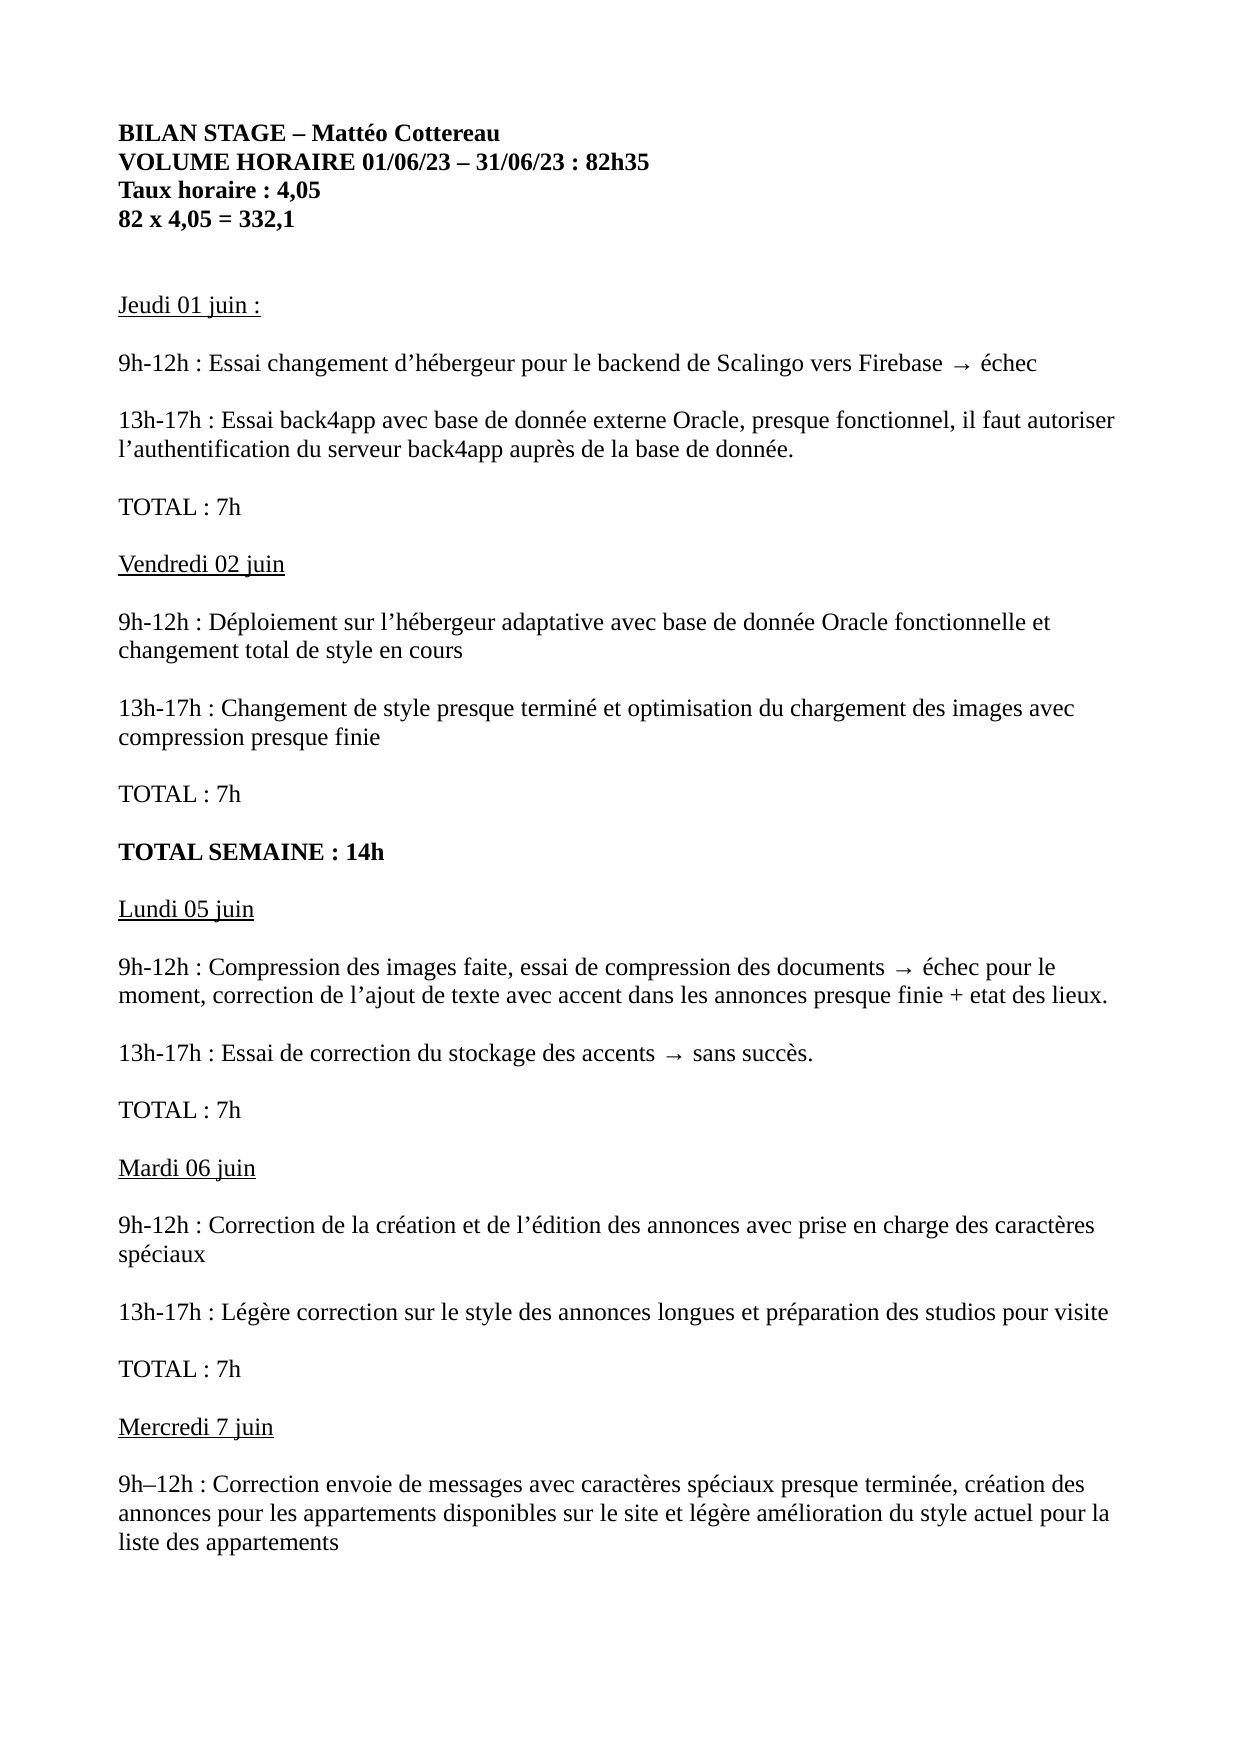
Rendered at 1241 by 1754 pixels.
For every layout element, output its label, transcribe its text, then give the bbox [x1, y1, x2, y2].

text TOTAL SEMAINE : 14h [118, 837, 1122, 866]
text Taux horaire : 4,05 [118, 176, 1122, 204]
text Vendredi 02 juin [118, 549, 1122, 578]
text 13h-17h : Changement de style presque terminé et optimisation du chargement des images avec compression presque finie [118, 693, 1122, 751]
text Jeudi 01 juin : [118, 291, 1122, 319]
text 13h-17h : Légère correction sur le style des annonces longues et préparation des studios pour visite [118, 1297, 1122, 1326]
text 9h–12h : Correction envoie de messages avec caractères spéciaux presque terminée, création des annonces pour les appartements disponibles sur le site et légère amélioration du style actuel pour la liste des appartements [118, 1469, 1122, 1556]
text BILAN STAGE – Mattéo Cottereau [118, 118, 1122, 147]
text TOTAL : 7h [118, 492, 1122, 521]
text 9h-12h : Déploiement sur l’hébergeur adaptative avec base de donnée Oracle fonctionnelle et changement total de style en cours [118, 607, 1122, 664]
text Lundi 05 juin [118, 894, 1122, 923]
text 82 x 4,05 = 332,1 [118, 204, 1122, 233]
text Mercredi 7 juin [118, 1412, 1122, 1441]
text TOTAL : 7h [118, 1096, 1122, 1124]
text Mardi 06 juin [118, 1153, 1122, 1182]
text TOTAL : 7h [118, 1354, 1122, 1383]
text VOLUME HORAIRE 01/06/23 – 31/06/23 : 82h35 [118, 147, 1122, 176]
text 13h-17h : Essai back4app avec base de donnée externe Oracle, presque fonctionnel, il faut autoriser l’authentification du serveur back4app auprès de la base de donnée. [118, 406, 1122, 463]
text 9h-12h : Compression des images faite, essai de compression des documents → échec pour le moment, correction de l’ajout de texte avec accent dans les annonces presque finie + etat des lieux. [118, 952, 1122, 1009]
text 13h-17h : Essai de correction du stockage des accents → sans succès. [118, 1038, 1122, 1067]
text TOTAL : 7h [118, 779, 1122, 808]
text 9h-12h : Correction de la création et de l’édition des annonces avec prise en charge des caractères spéciaux [118, 1211, 1122, 1268]
text 9h-12h : Essai changement d’hébergeur pour le backend de Scalingo vers Firebase → échec [118, 348, 1122, 377]
